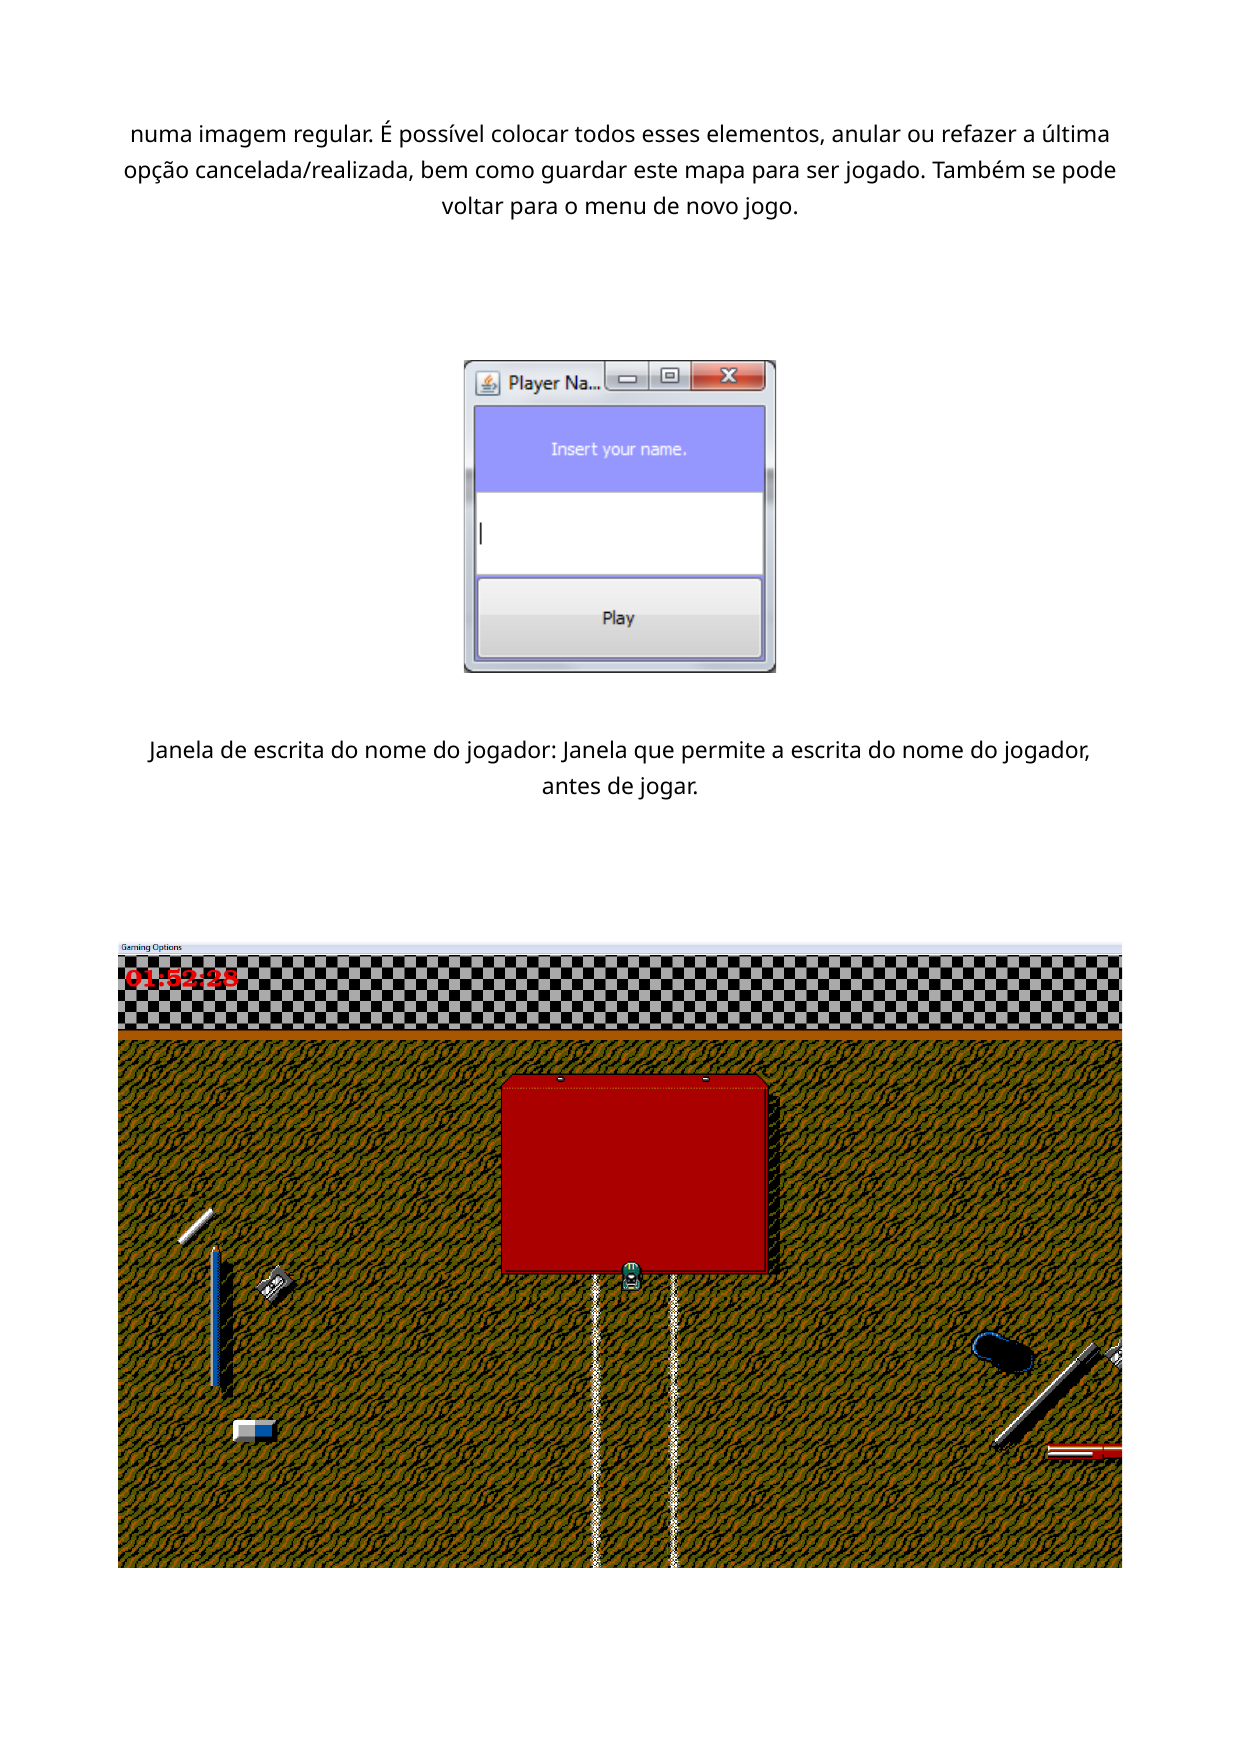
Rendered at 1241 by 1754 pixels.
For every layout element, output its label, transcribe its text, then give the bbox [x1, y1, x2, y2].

text Janela de escrita do nome do jogador: Janela que permite a escrita do nome do jogador, antes de jogar. [118, 734, 1122, 801]
picture [463, 360, 777, 673]
picture [118, 940, 1123, 1568]
text numa imagem regular. É possível colocar todos esses elementos, anular ou refazer a última opção cancelada/realizada, bem como guardar este mapa para ser jogado. Também se pode voltar para o menu de novo jogo. [118, 118, 1122, 221]
